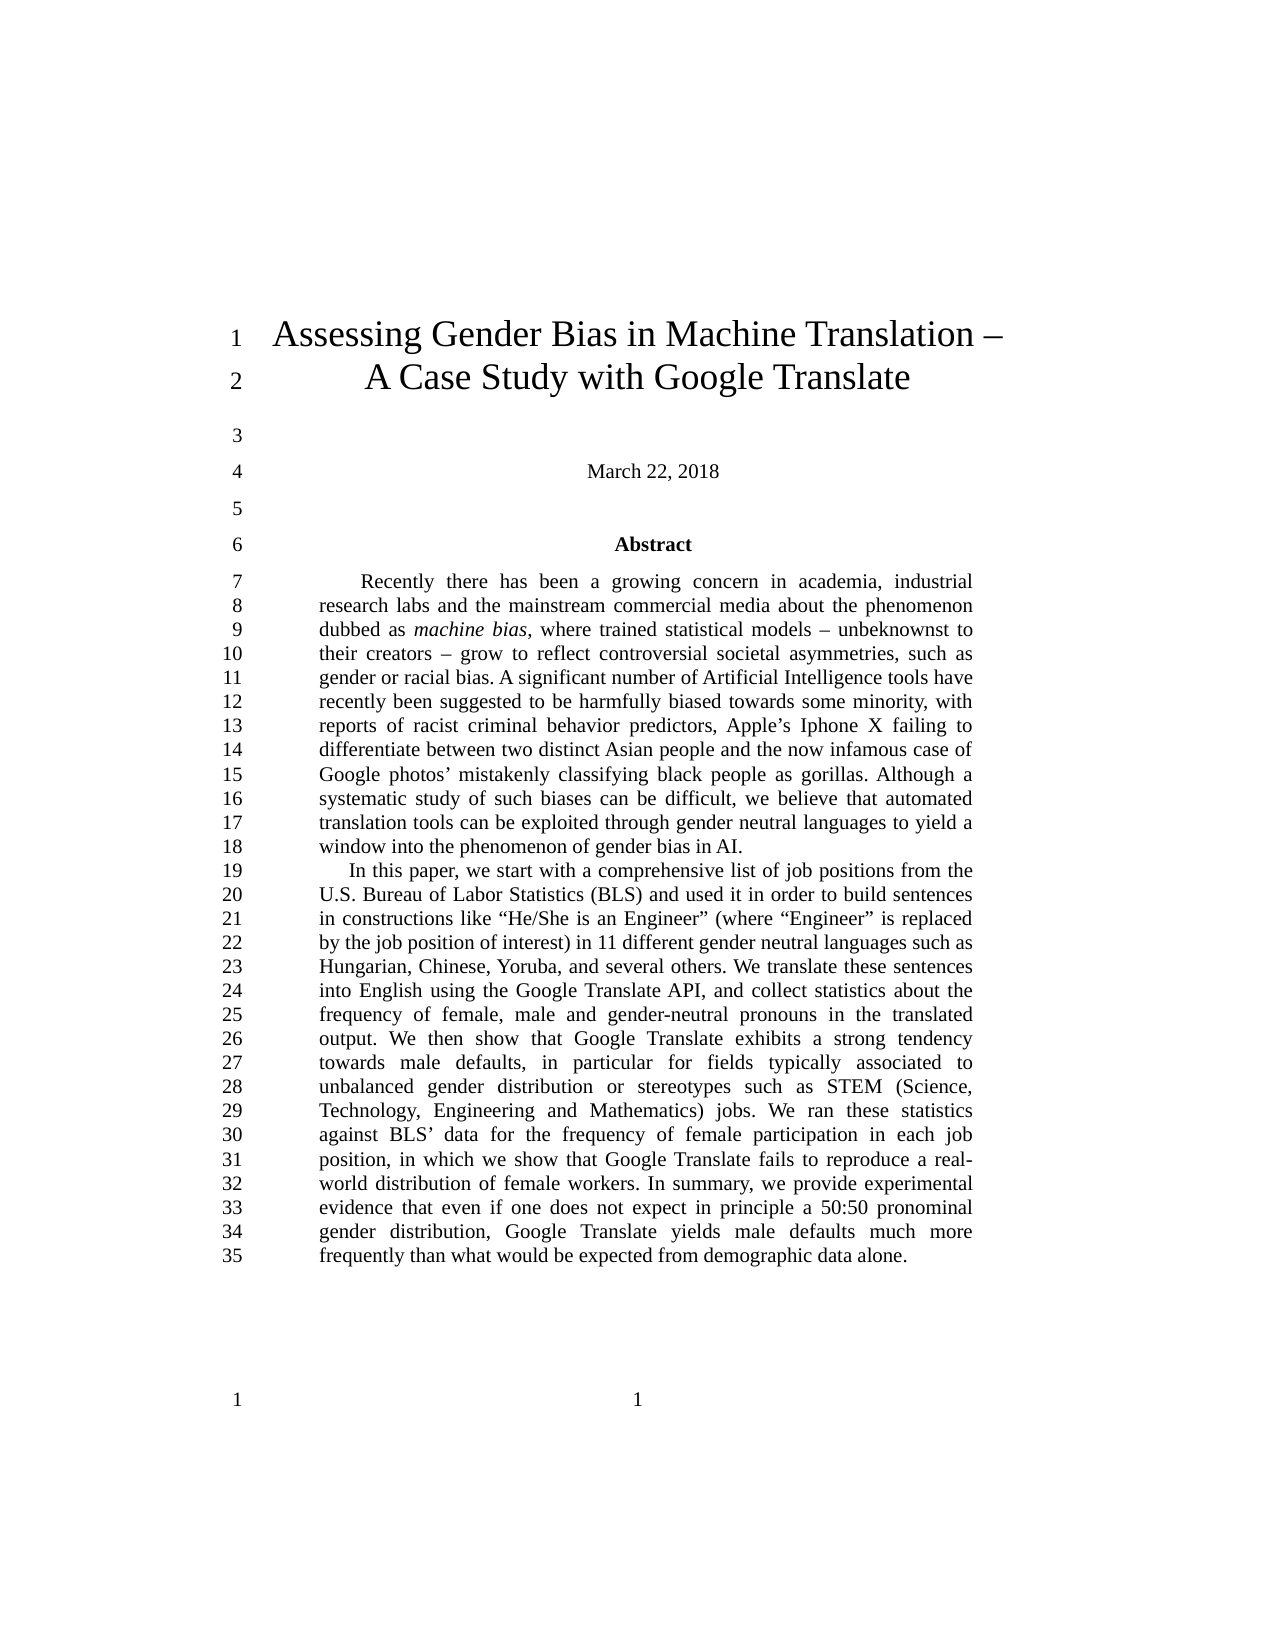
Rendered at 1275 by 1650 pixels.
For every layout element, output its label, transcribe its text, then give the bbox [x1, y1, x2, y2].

text Recently there has been a growing concern in academia, industrial research labs and the mainstream commercial media about the phenomenon dubbed as machine bias, where trained statistical models – unbeknownst to their creators – grow to reflect controversial societal asymmetries, such as gender or racial bias. A significant number of Artificial Intelligence tools have recently been suggested to be harmfully biased towards some minority, with reports of racist criminal behavior predictors, Apple’s Iphone X failing to differentiate between two distinct Asian people and the now infamous case of Google photos’ mistakenly classifying black people as gorillas. Although a systematic study of such biases can be difficult, we believe that automated translation tools can be exploited through gender neutral languages to yield a window into the phenomenon of gender bias in AI. [319, 569, 974, 858]
text March 22, 2018 [272, 459, 1003, 483]
title Abstract [272, 532, 1003, 556]
title Assessing Gender Bias in Machine Translation – A Case Study with Google Translate [272, 311, 1003, 398]
text In this paper, we start with a comprehensive list of job positions from the U.S. Bureau of Labor Statistics (BLS) and used it in order to build sentences in constructions like “He/She is an Engineer” (where “Engineer” is replaced by the job position of interest) in 11 different gender neutral languages such as Hungarian, Chinese, Yoruba, and several others. We translate these sentences into English using the Google Translate API, and collect statistics about the frequency of female, male and gender-neutral pronouns in the translated output. We then show that Google Translate exhibits a strong tendency towards male defaults, in particular for fields typically associated to unbalanced gender distribution or stereotypes such as STEM (Science, Technology, Engineering and Mathematics) jobs. We ran these statistics against BLS’ data for the frequency of female participation in each job position, in which we show that Google Translate fails to reproduce a real-world distribution of female workers. In summary, we provide experimental evidence that even if one does not expect in principle a 50:50 pronominal gender distribution, Google Translate yields male defaults much more frequently than what would be expected from demographic data alone." " [319, 858, 974, 1267]
